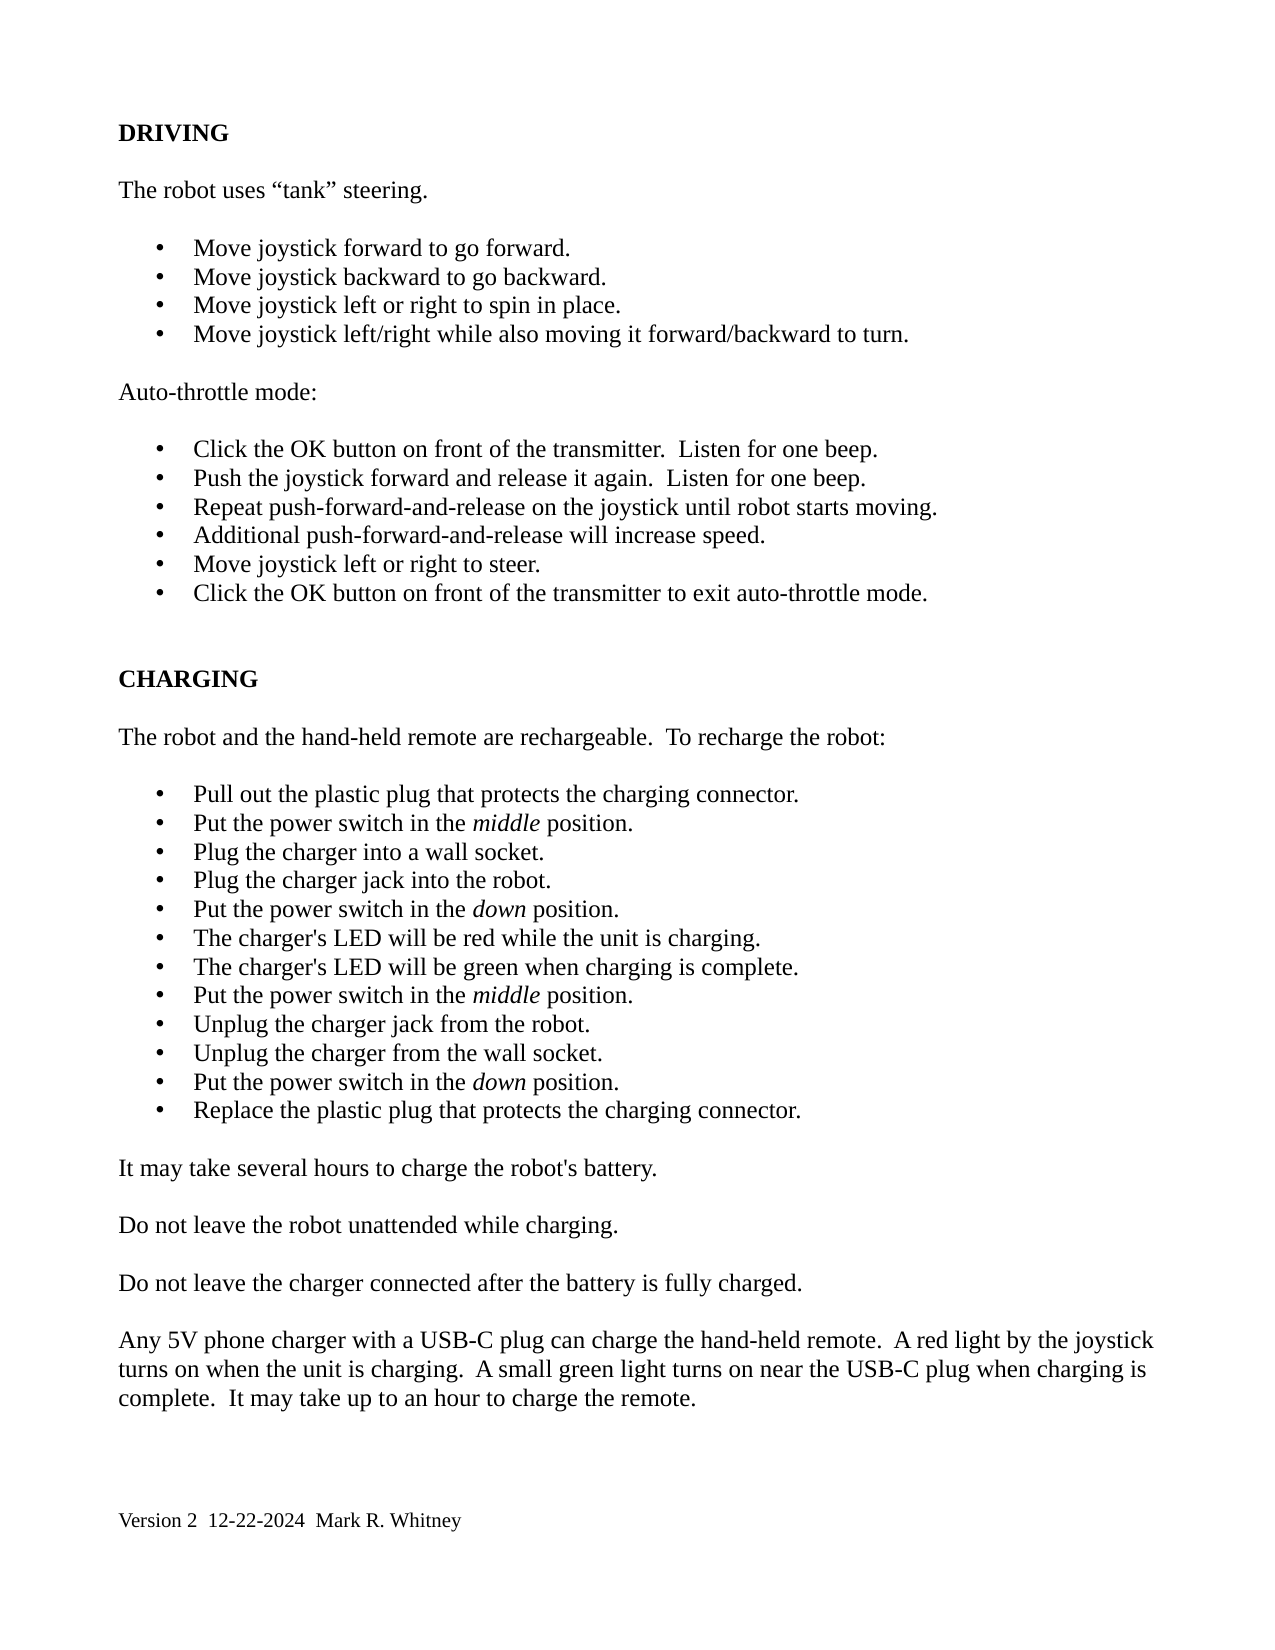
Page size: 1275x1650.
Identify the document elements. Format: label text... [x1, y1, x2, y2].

list Replace the plastic plug that protects the charging connector. [156, 1096, 1157, 1124]
list Click the OK button on front of the transmitter. Listen for one beep. [156, 434, 1157, 463]
text Do not leave the robot unattended while charging. [118, 1211, 1157, 1239]
list Move joystick left/right while also moving it forward/backward to turn. [156, 319, 1157, 348]
list Click the OK button on front of the transmitter to exit auto-throttle mode. [156, 578, 1157, 607]
list Plug the charger jack into the robot. [156, 866, 1157, 894]
list Additional push-forward-and-release will increase speed. [156, 521, 1157, 549]
list Put the power switch in the middle position. [156, 808, 1157, 837]
list Move joystick left or right to spin in place. [156, 291, 1157, 319]
list Put the power switch in the middle position. [156, 981, 1157, 1009]
text The robot and the hand-held remote are rechargeable. To recharge the robot: [118, 722, 1157, 751]
list Move joystick forward to go forward. [156, 233, 1157, 262]
list The charger's LED will be red while the unit is charging. [156, 923, 1157, 952]
list Pull out the plastic plug that protects the charging connector. [156, 779, 1157, 808]
text Any 5V phone charger with a USB-C plug can charge the hand-held remote. A red light by the joystick turns on when the unit is charging. A small green light turns on near the USB-C plug when charging is complete. It may take up to an hour to charge the remote. [118, 1326, 1157, 1412]
list The charger's LED will be green when charging is complete. [156, 952, 1157, 981]
list Put the power switch in the down position. [156, 1067, 1157, 1096]
text DRIVING [118, 118, 1157, 147]
list Plug the charger into a wall socket. [156, 837, 1157, 866]
list Unplug the charger jack from the robot. [156, 1009, 1157, 1038]
text It may take several hours to charge the robot's battery. [118, 1153, 1157, 1182]
list Push the joystick forward and release it again. Listen for one beep. [156, 463, 1157, 492]
text Auto-throttle mode: [118, 377, 1157, 406]
list Unplug the charger from the wall socket. [156, 1038, 1157, 1067]
text Do not leave the charger connected after the battery is fully charged. [118, 1268, 1157, 1297]
text CHARGING [118, 664, 1157, 693]
list Move joystick left or right to steer. [156, 549, 1157, 578]
list Repeat push-forward-and-release on the joystick until robot starts moving. [156, 492, 1157, 521]
text The robot uses “tank” steering. [118, 176, 1157, 204]
list Put the power switch in the down position. [156, 894, 1157, 923]
list Move joystick backward to go backward. [156, 262, 1157, 291]
